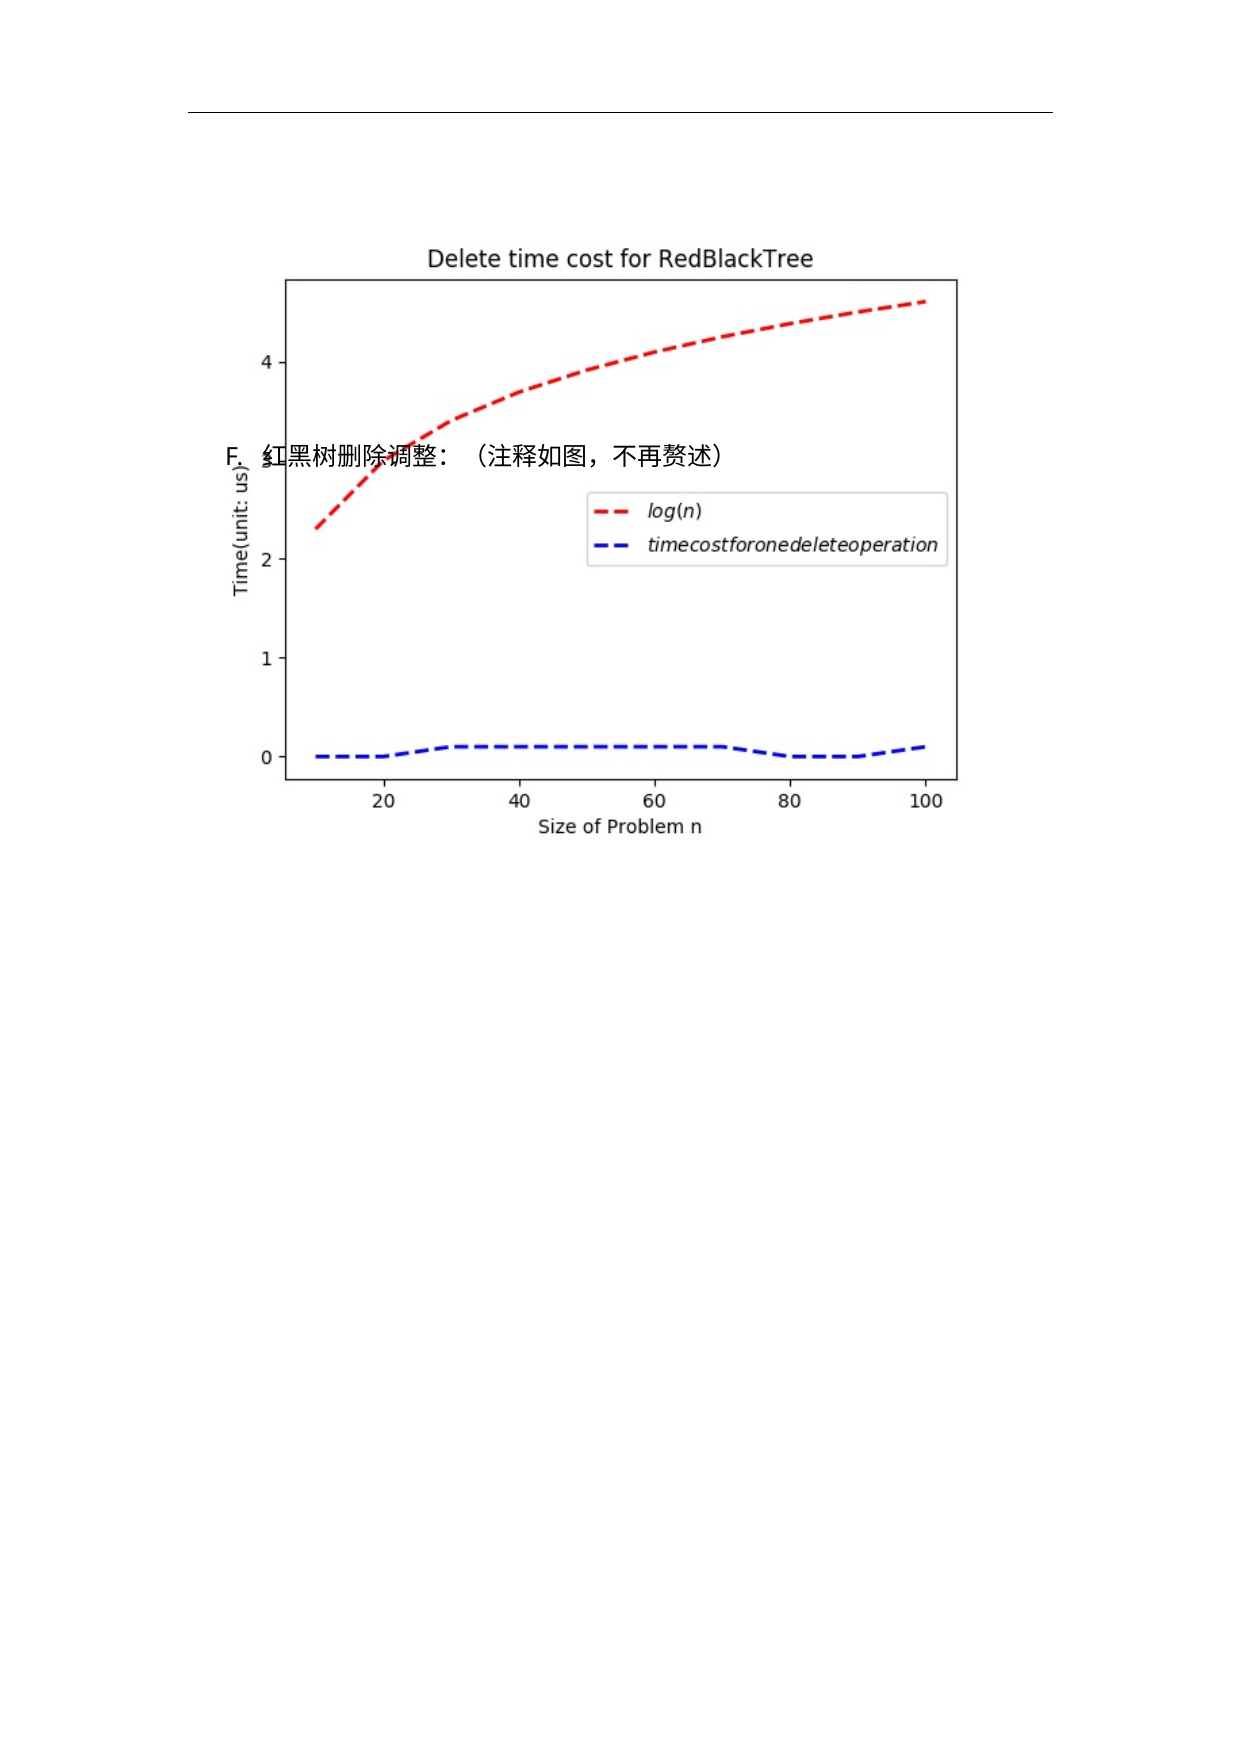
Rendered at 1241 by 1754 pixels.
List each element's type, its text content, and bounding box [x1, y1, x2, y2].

list 红黑树删除调整：（注释如图，不再赘述） [1043, 422, 1053, 487]
picture [177, 201, 1043, 851]
